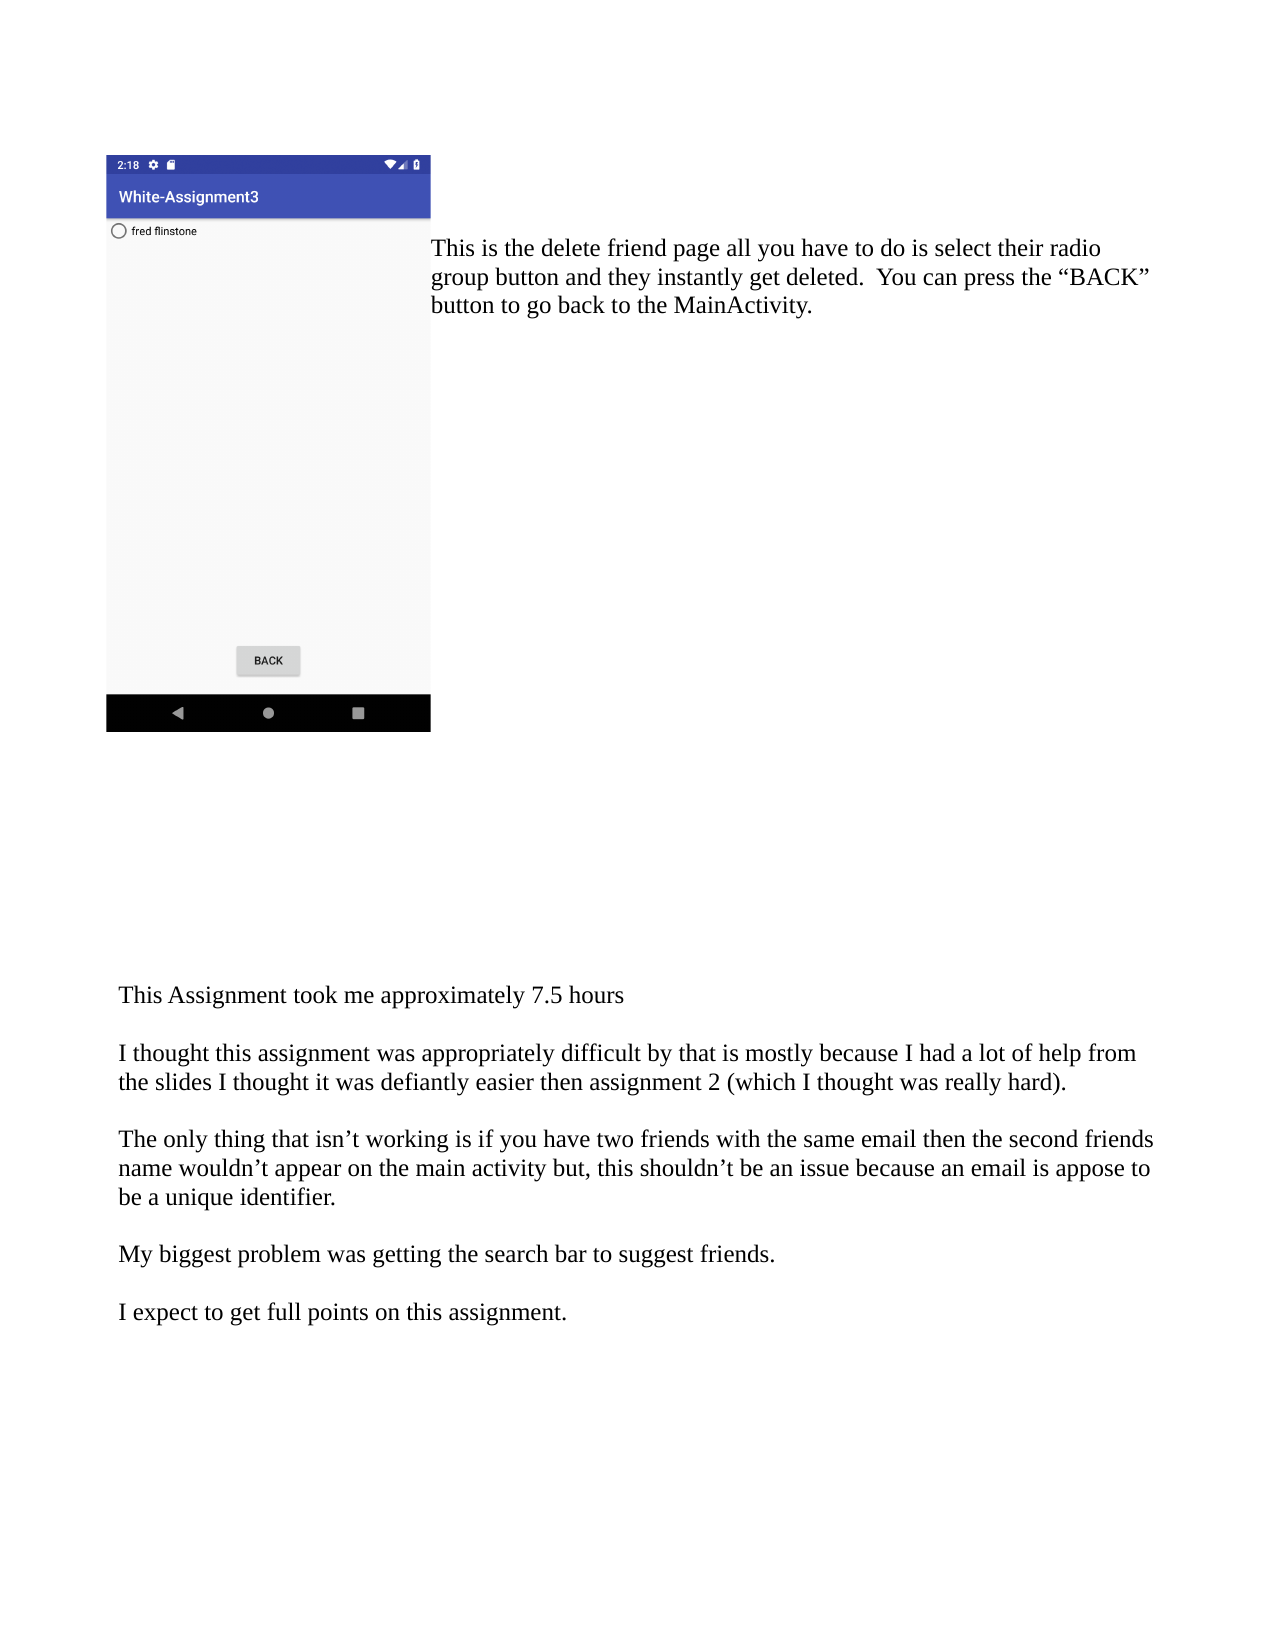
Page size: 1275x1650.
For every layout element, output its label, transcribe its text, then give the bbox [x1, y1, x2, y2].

text This is the delete friend page all you have to do is select their radio group button and they instantly get deleted. You can press the “BACK” button to go back to the MainActivity. [431, 233, 1157, 319]
text I thought this assignment was appropriately difficult by that is mostly because I had a lot of help from the slides I thought it was defiantly easier then assignment 2 (which I thought was really hard). [118, 1038, 1157, 1096]
text My biggest problem was getting the search bar to suggest friends. [118, 1239, 1157, 1268]
picture [106, 155, 431, 732]
text This Assignment took me approximately 7.5 hours [118, 981, 1157, 1009]
text I expect to get full points on this assignment. [118, 1297, 1157, 1326]
text The only thing that isn’t working is if you have two friends with the same email then the second friends name wouldn’t appear on the main activity but, this shouldn’t be an issue because an email is appose to be a unique identifier. [118, 1124, 1157, 1211]
